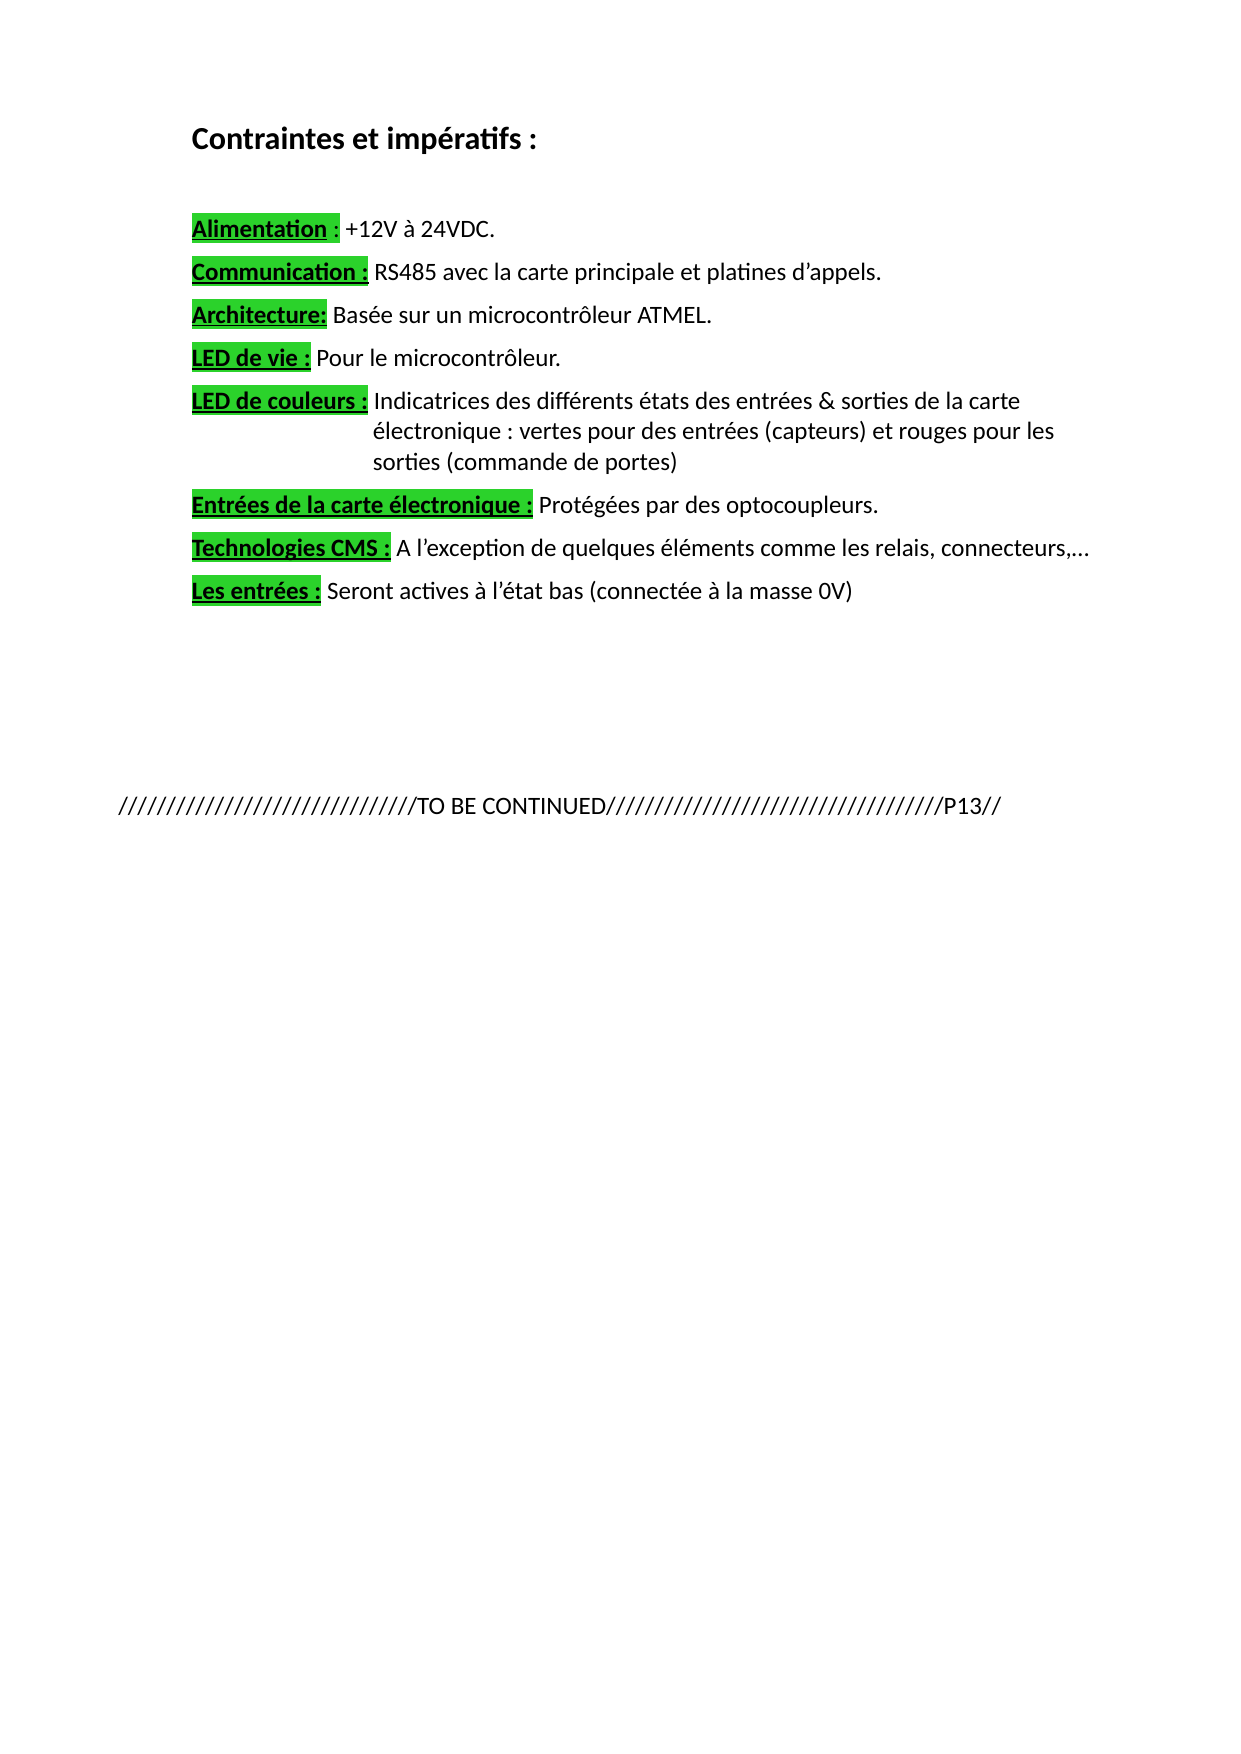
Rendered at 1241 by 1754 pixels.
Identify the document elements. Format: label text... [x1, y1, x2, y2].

text Communication : RS485 avec la carte principale et platines d’appels. [118, 256, 1122, 286]
text Technologies CMS : A l’exception de quelques éléments comme les relais, connecteurs,… [118, 532, 1122, 562]
text LED de couleurs : Indicatrices des différents états des entrées & sorties de la carte électronique : vertes pour des entrées (capteurs) et rouges pour les sorties (commande de portes) [118, 385, 1122, 476]
text Architecture: Basée sur un microcontrôleur ATMEL. [118, 299, 1122, 329]
text LED de vie : Pour le microcontrôleur. [118, 342, 1122, 372]
text Entrées de la carte électronique : Protégées par des optocoupleurs. [118, 489, 1122, 519]
text Alimentation : +12V à 24VDC. [118, 213, 1122, 243]
text ///////////////////////////////TO BE CONTINUED///////////////////////////////////P13// [118, 790, 1122, 821]
subtitle Contraintes et impératifs : [118, 118, 1122, 157]
text Les entrées : Seront actives à l’état bas (connectée à la masse 0V) [118, 575, 1122, 606]
